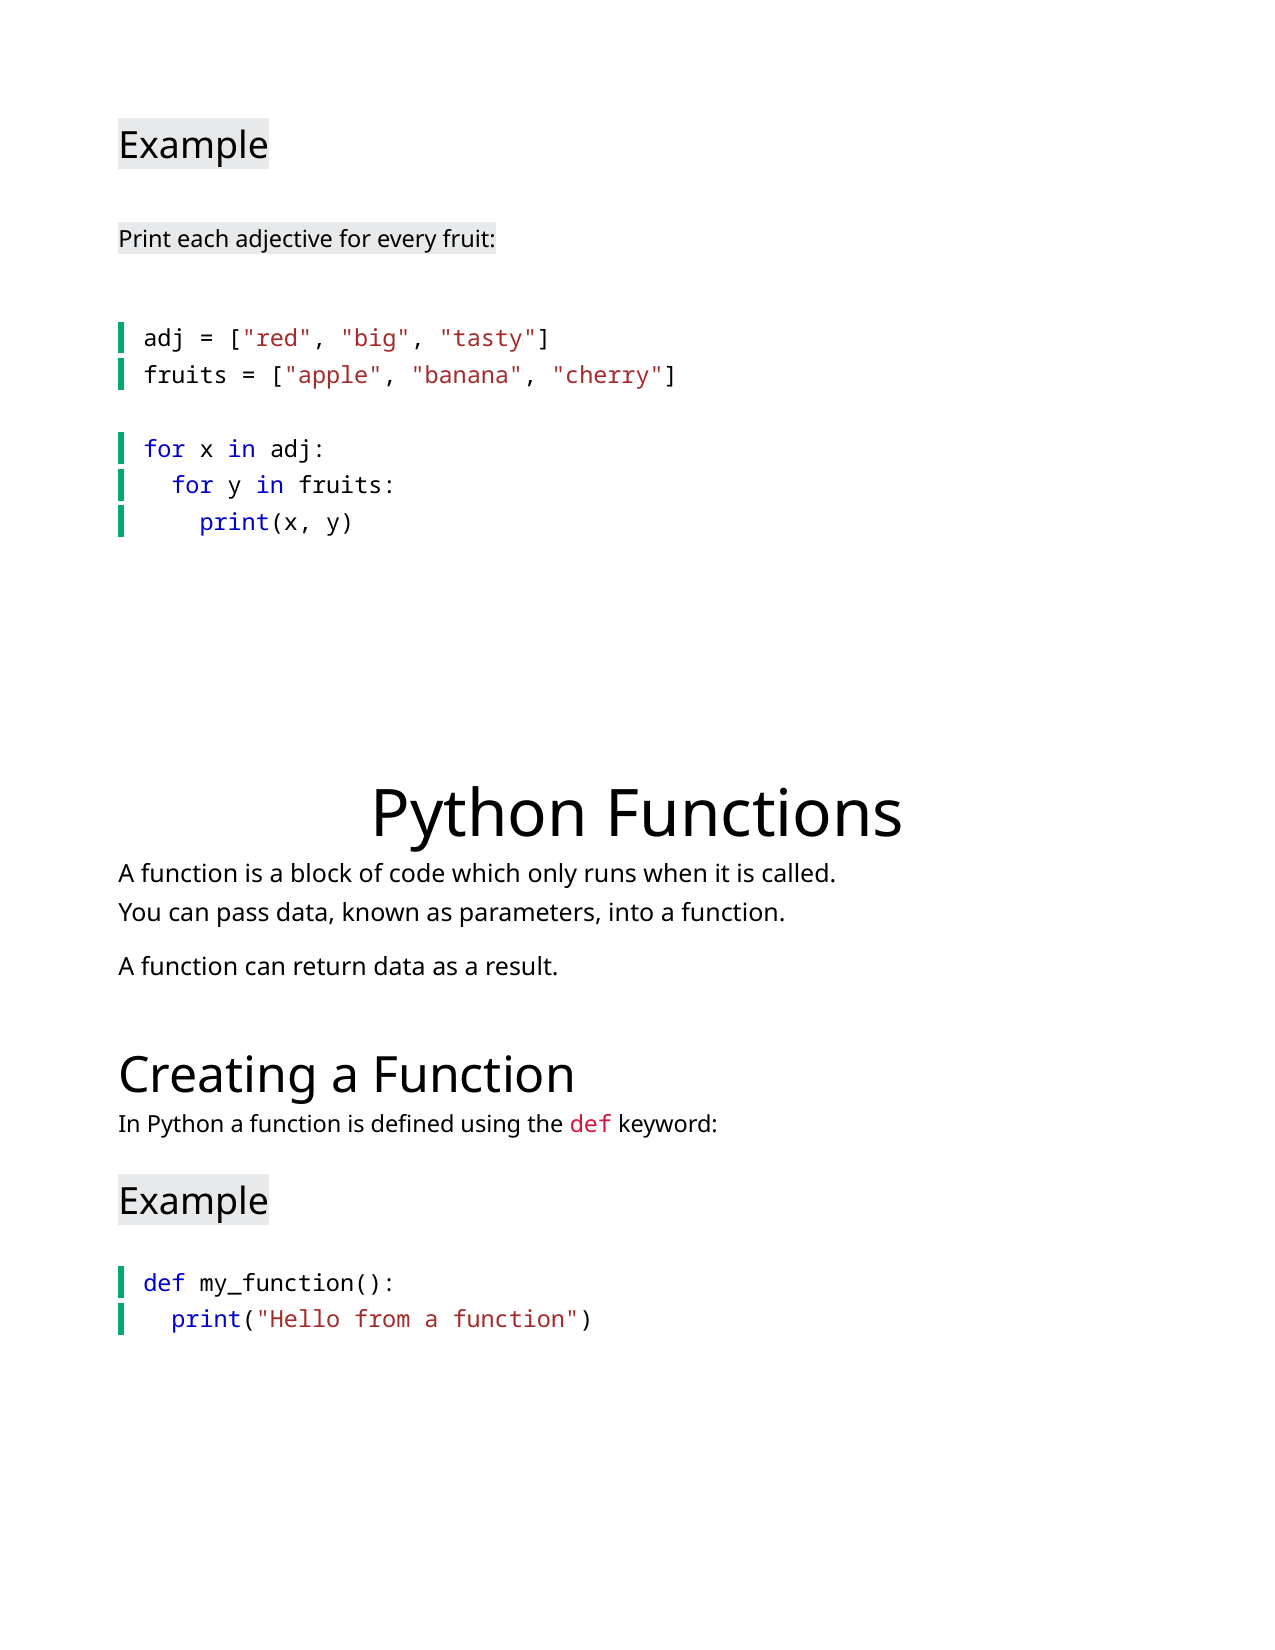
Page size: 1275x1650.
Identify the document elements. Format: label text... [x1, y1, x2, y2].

subtitle Python Functions [118, 766, 1157, 856]
text Print each adjective for every fruit: [118, 222, 1157, 254]
text A function is a block of code which only runs when it is called. [118, 856, 1157, 890]
text In Python a function is defined using the def keyword: [118, 1107, 1157, 1139]
subtitle Example [118, 1174, 1157, 1225]
text adj = ["red", "big", "tasty"] fruits = ["apple", "banana", "cherry"] for x in adj: for y in fruits: print(x, y) [118, 322, 1157, 537]
subtitle Creating a Function [118, 1039, 1157, 1107]
text A function can return data as a result. [118, 949, 1157, 983]
subtitle Example [118, 118, 1157, 169]
text def my_function(): print("Hello from a function") [118, 1266, 1157, 1335]
text You can pass data, known as parameters, into a function. [118, 895, 1157, 929]
